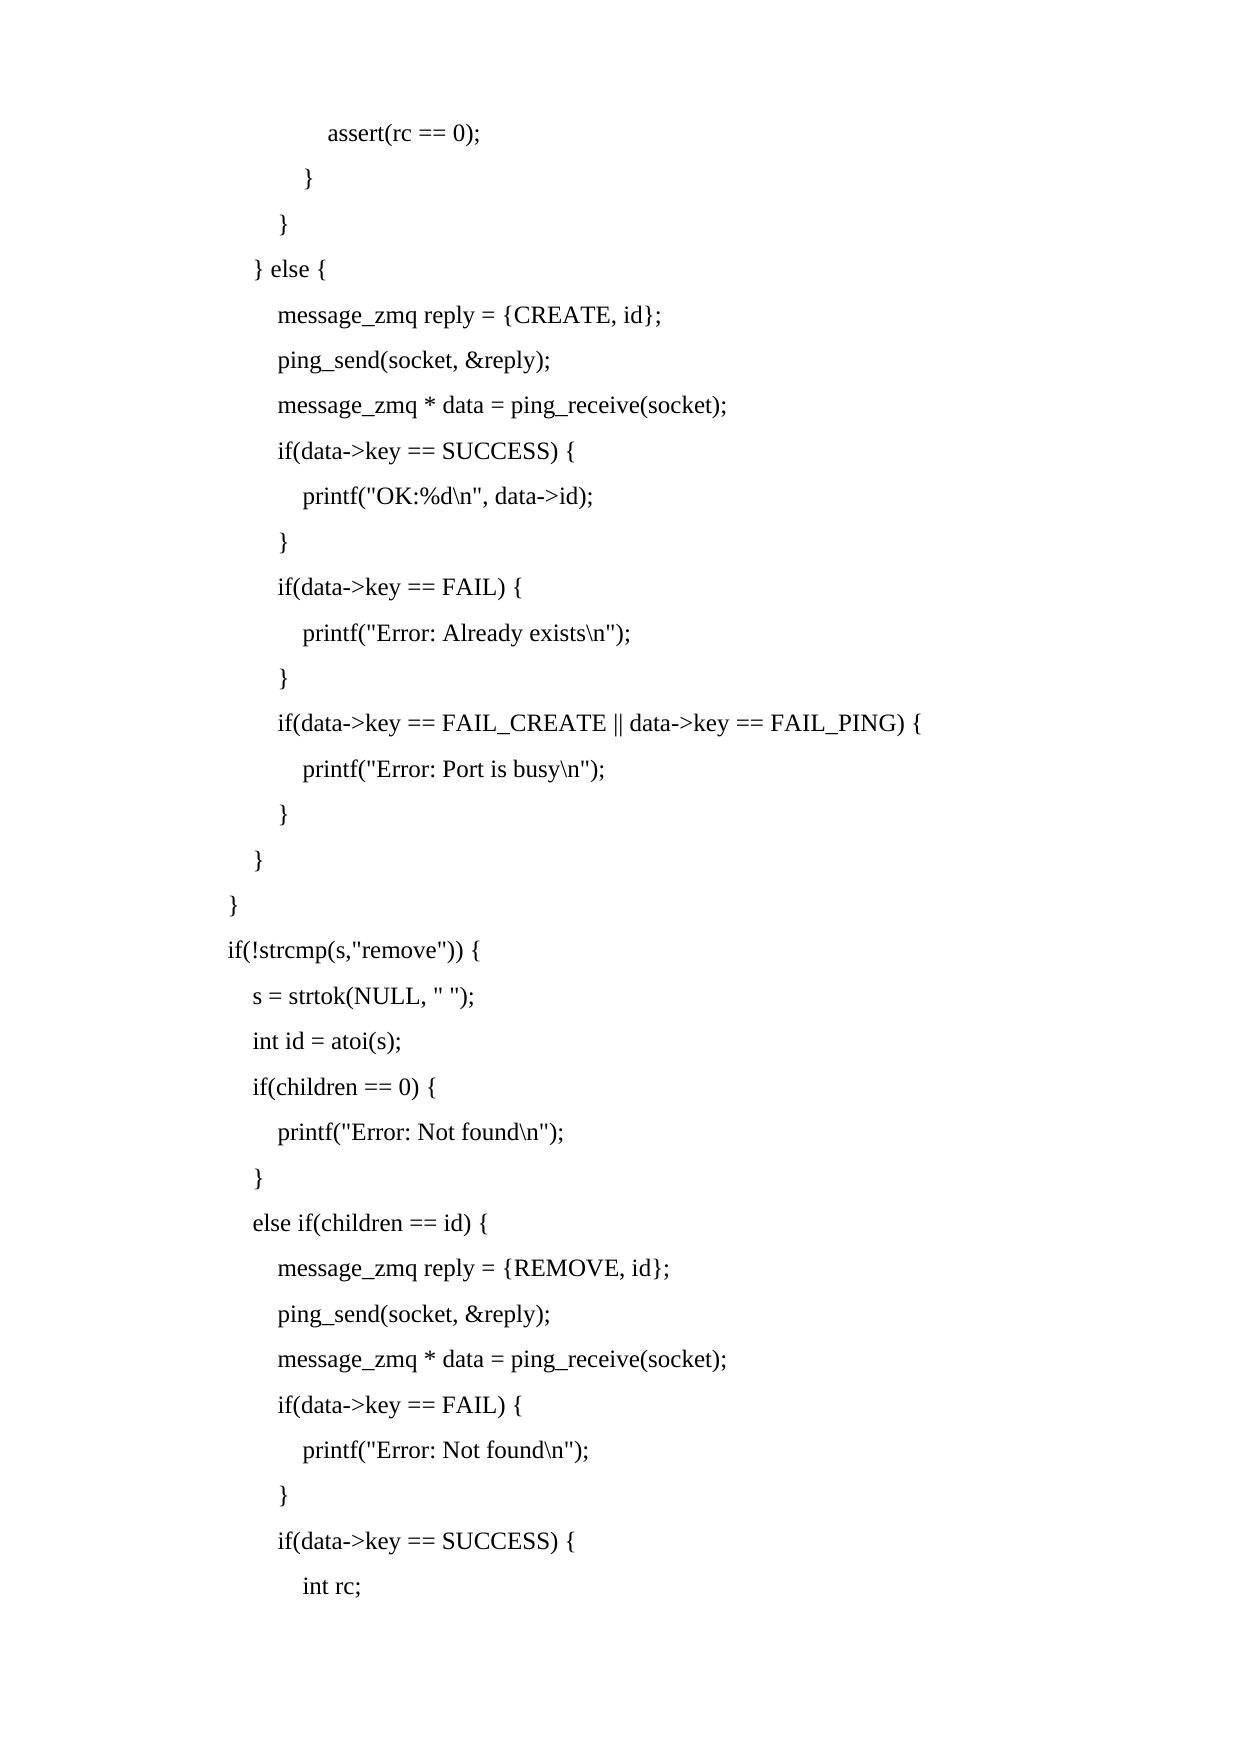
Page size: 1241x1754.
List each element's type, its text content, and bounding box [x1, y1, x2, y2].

text message_zmq * data = ping_receive(socket); [177, 391, 1152, 419]
text } else { [177, 254, 1152, 283]
text } [177, 209, 1152, 238]
text else if(children == id) { [177, 1208, 1152, 1237]
text printf("Error: Not found\n"); [177, 1435, 1152, 1464]
text printf("Error: Port is busy\n"); [177, 754, 1152, 783]
text message_zmq reply = {CREATE, id}; [177, 300, 1152, 328]
text s = strtok(NULL, " "); [177, 981, 1152, 1010]
text if(data->key == FAIL) { [177, 572, 1152, 601]
text int rc; [177, 1571, 1152, 1600]
text ping_send(socket, &reply); [177, 345, 1152, 374]
text printf("OK:%d\n", data->id); [177, 481, 1152, 510]
text printf("Error: Already exists\n"); [177, 618, 1152, 646]
text } [177, 163, 1152, 192]
text int id = atoi(s); [177, 1026, 1152, 1055]
text ping_send(socket, &reply); [177, 1299, 1152, 1328]
text } [177, 527, 1152, 556]
text if(data->key == FAIL) { [177, 1390, 1152, 1418]
text if(data->key == FAIL_CREATE || data->key == FAIL_PING) { [177, 708, 1152, 737]
text message_zmq reply = {REMOVE, id}; [177, 1253, 1152, 1282]
text if(!strcmp(s,"remove")) { [177, 936, 1152, 964]
text assert(rc == 0); [177, 118, 1152, 147]
text } [177, 890, 1152, 919]
text } [177, 663, 1152, 692]
text if(children == 0) { [177, 1072, 1152, 1101]
text } [177, 845, 1152, 873]
text printf("Error: Not found\n"); [177, 1117, 1152, 1146]
text } [177, 1163, 1152, 1191]
text message_zmq * data = ping_receive(socket); [177, 1344, 1152, 1373]
text if(data->key == SUCCESS) { [177, 1526, 1152, 1555]
text } [177, 1481, 1152, 1509]
text } [177, 799, 1152, 828]
text if(data->key == SUCCESS) { [177, 436, 1152, 465]
